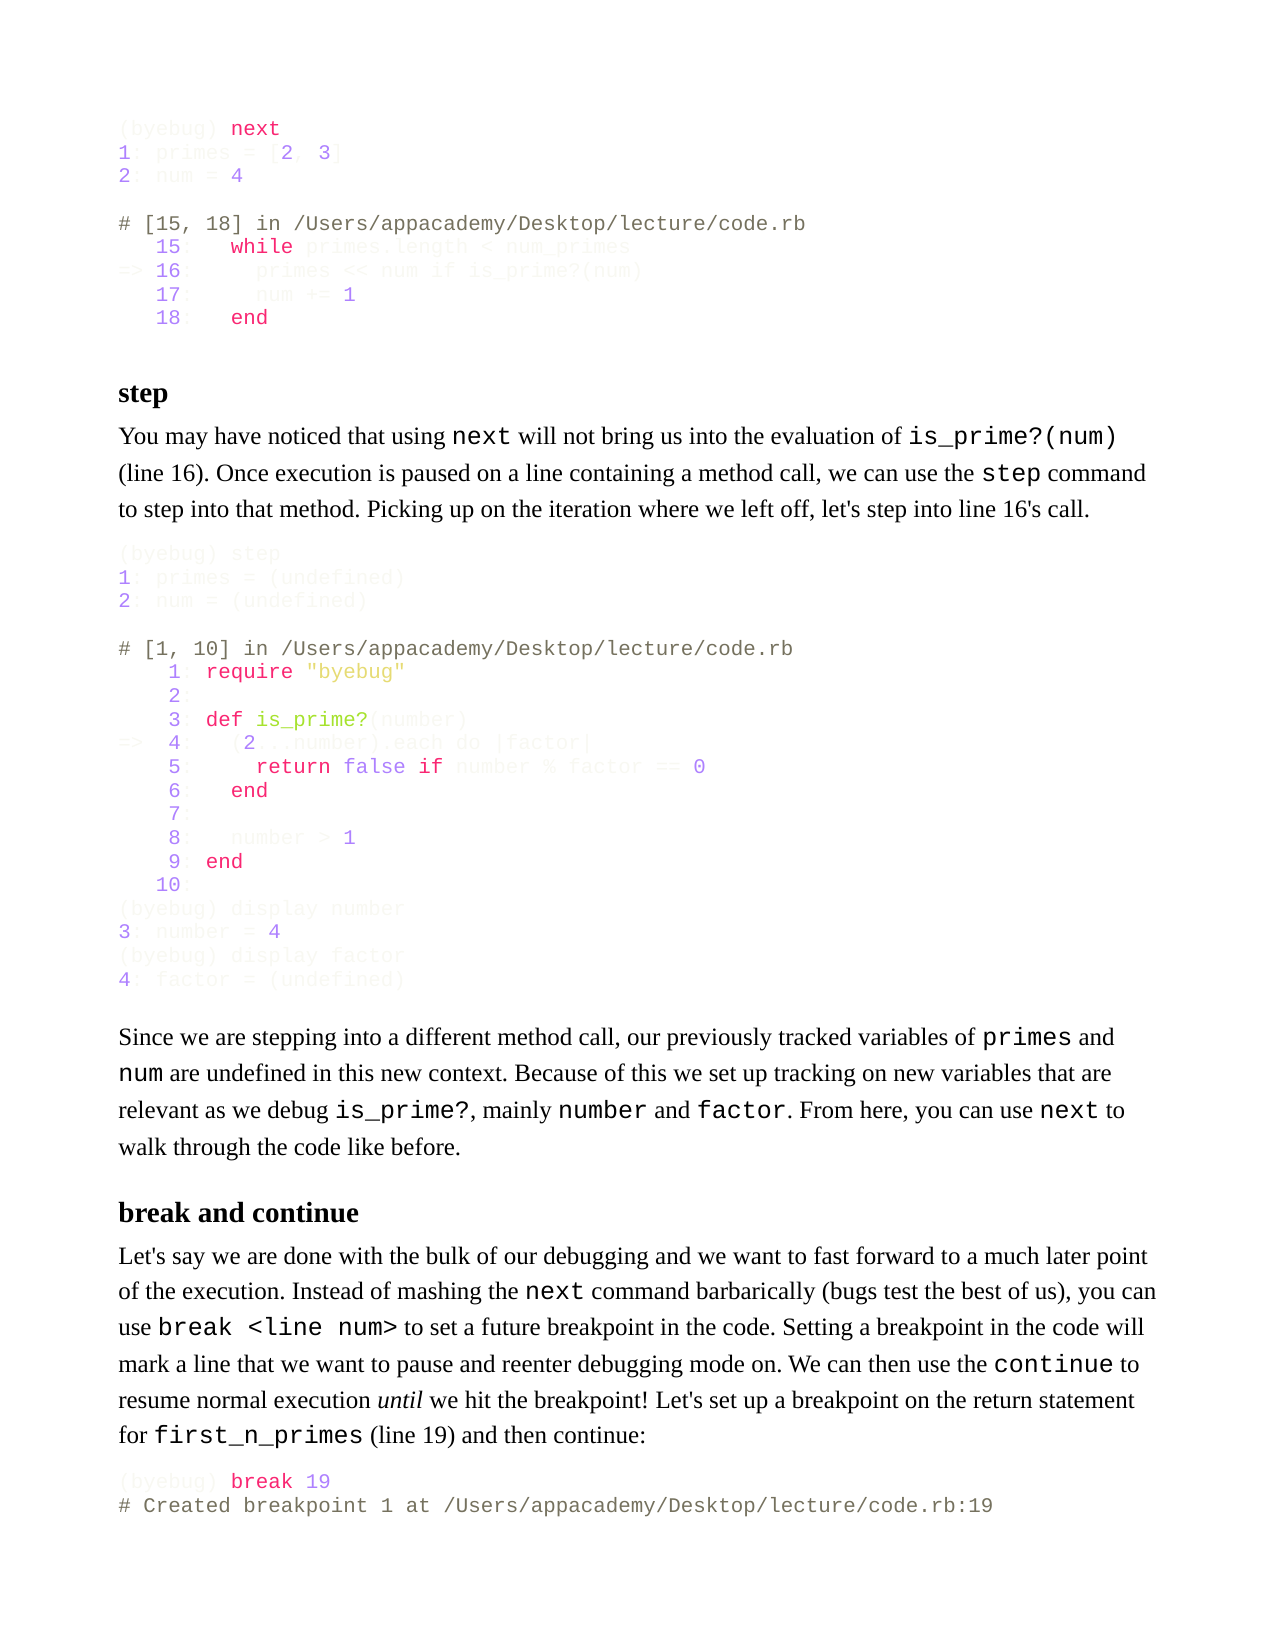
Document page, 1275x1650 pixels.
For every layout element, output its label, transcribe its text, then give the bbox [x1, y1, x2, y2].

text (byebug) break 19 [118, 1472, 1157, 1495]
text 2: num = (undefined) [118, 591, 1157, 614]
text => 16: primes << num if is_prime?(num) [118, 260, 1157, 284]
text # [15, 18] in /Users/appacademy/Desktop/lecture/code.rb [118, 213, 1157, 236]
text 1: require "byebug" [118, 661, 1157, 685]
subtitle step [118, 375, 1157, 408]
text (byebug) display number [118, 898, 1157, 922]
text # Created breakpoint 1 at /Users/appacademy/Desktop/lecture/code.rb:19 [118, 1495, 1157, 1519]
text 18: end [118, 307, 1157, 331]
text 6: end [118, 780, 1157, 803]
text 10: [118, 874, 1157, 898]
text (byebug) display factor [118, 945, 1157, 969]
text 9: end [118, 851, 1157, 874]
text Since we are stepping into a different method call, our previously tracked variables of primes and num are undefined in this new context. Because of this we set up tracking on new variables that are relevant as we debug is_prime?, mainly number and factor. From here, you can use next to walk through the code like before. [118, 1022, 1157, 1160]
text # [1, 10] in /Users/appacademy/Desktop/lecture/code.rb [118, 638, 1157, 661]
text 2: [118, 685, 1157, 709]
text (byebug) next [118, 118, 1157, 142]
text 3: number = 4 [118, 922, 1157, 945]
text 1: primes = (undefined) [118, 567, 1157, 591]
text Let's say we are done with the bulk of our debugging and we want to fast forward to a much later point of the execution. Instead of mashing the next command barbarically (bugs test the best of us), you can use break <line num> to set a future breakpoint in the code. Setting a breakpoint in the code will mark a line that we want to pause and reenter debugging mode on. We can then use the continue to resume normal execution until we hit the breakpoint! Let's set up a breakpoint on the return statement for first_n_primes (line 19) and then continue: [118, 1241, 1157, 1451]
text 2: num = 4 [118, 165, 1157, 189]
text 4: factor = (undefined) [118, 969, 1157, 992]
text 5: return false if number % factor == 0 [118, 756, 1157, 780]
text 7: [118, 803, 1157, 827]
text 1: primes = [2, 3] [118, 142, 1157, 165]
text You may have noticed that using next will not bring us into the evaluation of is_prime?(num) (line 16). Once execution is paused on a line containing a method call, we can use the step command to step into that method. Picking up on the iteration where we left off, let's step into line 16's call. [118, 421, 1157, 523]
subtitle break and continue [118, 1195, 1157, 1229]
text 8: number > 1 [118, 827, 1157, 851]
text (byebug) step [118, 543, 1157, 567]
text 15: while primes.length < num_primes [118, 236, 1157, 260]
text 3: def is_prime?(number) [118, 709, 1157, 732]
text 17: num += 1 [118, 284, 1157, 307]
text => 4: (2...number).each do |factor| [118, 732, 1157, 756]
